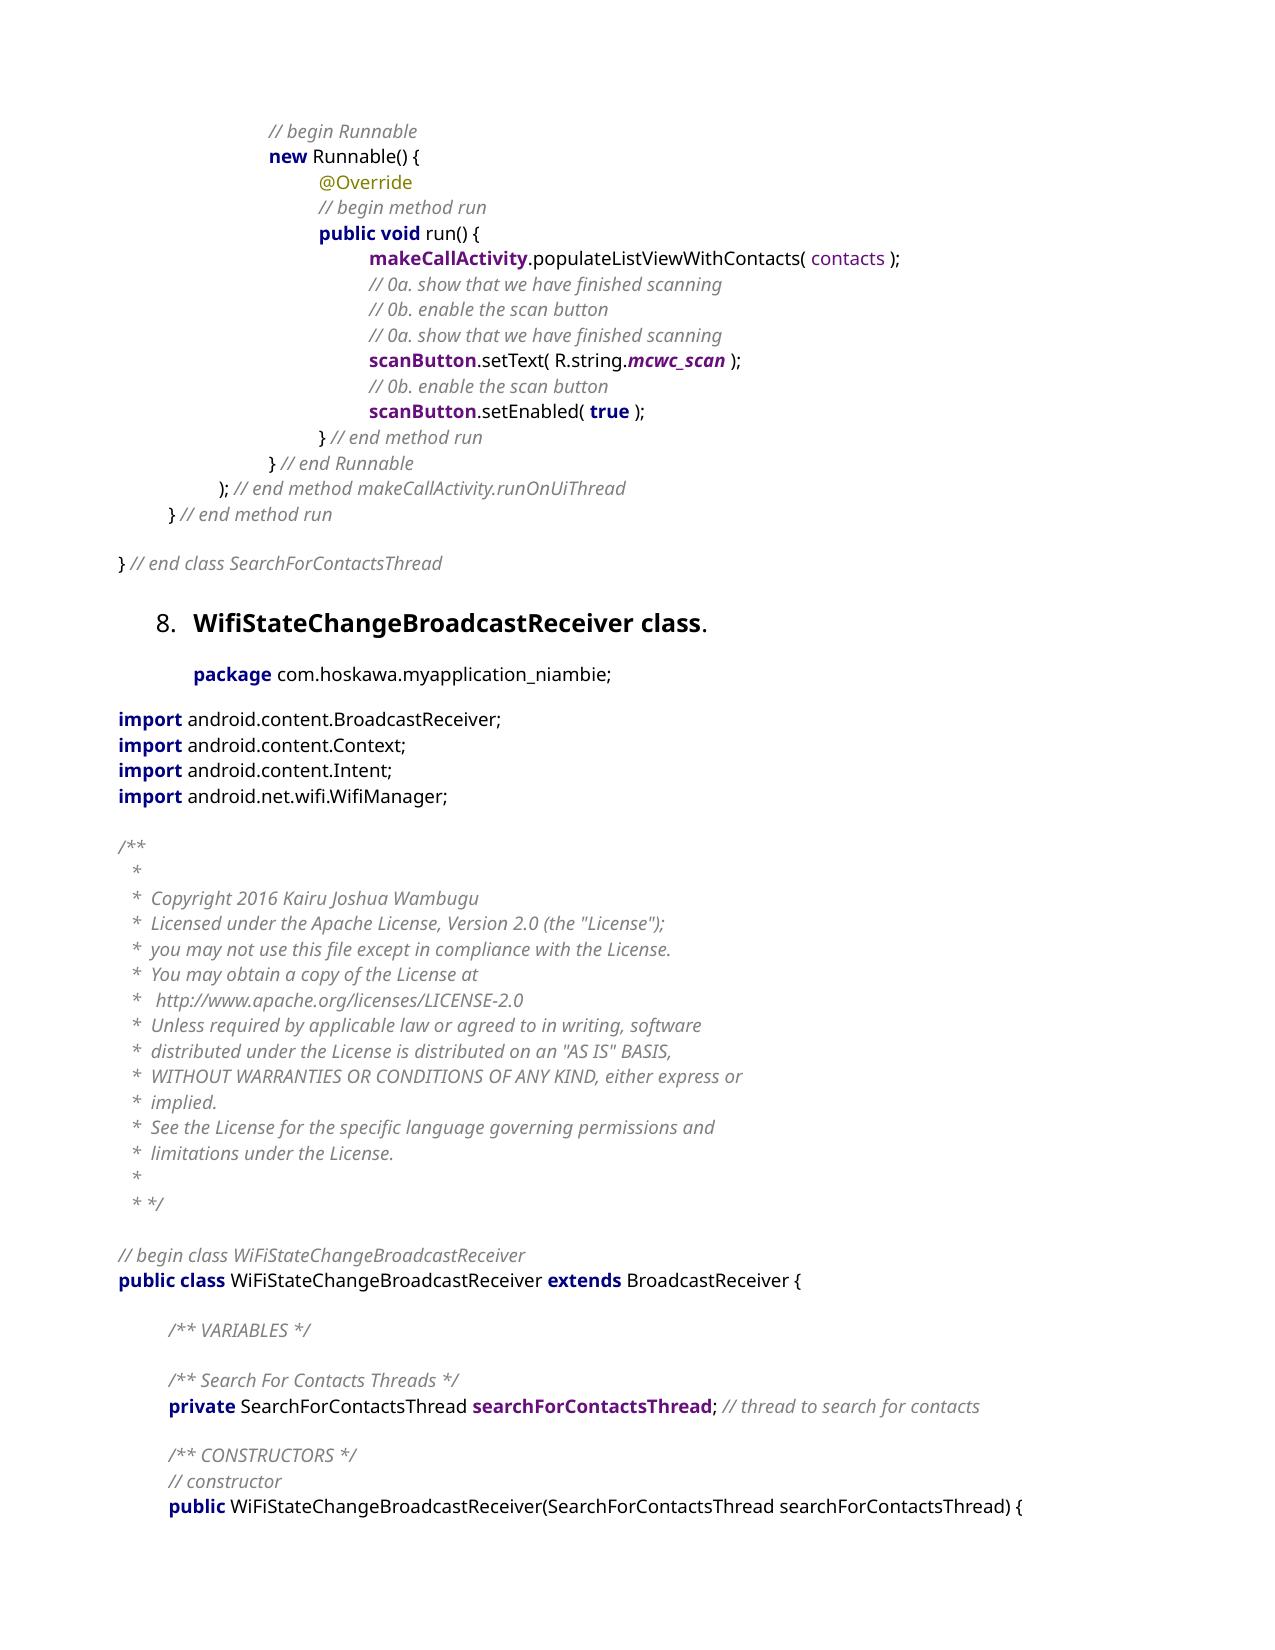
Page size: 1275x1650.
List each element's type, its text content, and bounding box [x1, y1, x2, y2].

text scanButton.setText( R.string.mcwc_scan ); [118, 348, 1157, 373]
text * Licensed under the Apache License, Version 2.0 (the "License"); [118, 911, 1157, 936]
text @Override [118, 169, 1157, 195]
text // 0a. show that we have finished scanning [118, 271, 1157, 297]
text // begin method run [118, 195, 1157, 220]
list package com.hoskawa.myapplication_niambie; [156, 661, 1157, 687]
text public WiFiStateChangeBroadcastReceiver(SearchForContactsThread searchForContactsThread) { [118, 1494, 1157, 1519]
text * See the License for the specific language governing permissions and [118, 1115, 1157, 1140]
text scanButton.setEnabled( true ); [118, 399, 1157, 424]
text * you may not use this file except in compliance with the License. [118, 936, 1157, 962]
text import android.content.BroadcastReceiver; [118, 706, 1157, 732]
list WifiStateChangeBroadcastReceiver class. [156, 606, 1157, 640]
text * implied. [118, 1089, 1157, 1115]
text * http://www.apache.org/licenses/LICENSE-2.0 [118, 987, 1157, 1013]
text * */ [118, 1191, 1157, 1217]
text } // end method run [118, 424, 1157, 450]
text * Unless required by applicable law or agreed to in writing, software [118, 1013, 1157, 1038]
text * [118, 859, 1157, 885]
text public void run() { [118, 220, 1157, 246]
text } // end class SearchForContactsThread [118, 551, 1157, 576]
text } // end Runnable [118, 450, 1157, 475]
text makeCallActivity.populateListViewWithContacts( contacts ); [118, 246, 1157, 271]
text * [118, 1166, 1157, 1191]
text } // end method run [118, 501, 1157, 526]
text /** [118, 834, 1157, 859]
text // 0a. show that we have finished scanning [118, 322, 1157, 348]
text // constructor [118, 1468, 1157, 1494]
text * distributed under the License is distributed on an "AS IS" BASIS, [118, 1038, 1157, 1064]
text // 0b. enable the scan button [118, 373, 1157, 399]
text // begin class WiFiStateChangeBroadcastReceiver [118, 1242, 1157, 1268]
text public class WiFiStateChangeBroadcastReceiver extends BroadcastReceiver { [118, 1268, 1157, 1293]
text * limitations under the License. [118, 1140, 1157, 1166]
text new Runnable() { [118, 144, 1157, 169]
text // 0b. enable the scan button [118, 297, 1157, 322]
text ); // end method makeCallActivity.runOnUiThread [118, 475, 1157, 501]
text * Copyright 2016 Kairu Joshua Wambugu [118, 885, 1157, 911]
text private SearchForContactsThread searchForContactsThread; // thread to search for contacts [118, 1393, 1157, 1418]
text /** VARIABLES */ [118, 1318, 1157, 1343]
text /** CONSTRUCTORS */ [118, 1443, 1157, 1468]
text // begin Runnable [118, 118, 1157, 144]
text import android.content.Context; [118, 732, 1157, 757]
text import android.net.wifi.WifiManager; [118, 783, 1157, 808]
text /** Search For Contacts Threads */ [118, 1367, 1157, 1393]
text import android.content.Intent; [118, 757, 1157, 783]
text * WITHOUT WARRANTIES OR CONDITIONS OF ANY KIND, either express or [118, 1064, 1157, 1089]
text * You may obtain a copy of the License at [118, 962, 1157, 987]
